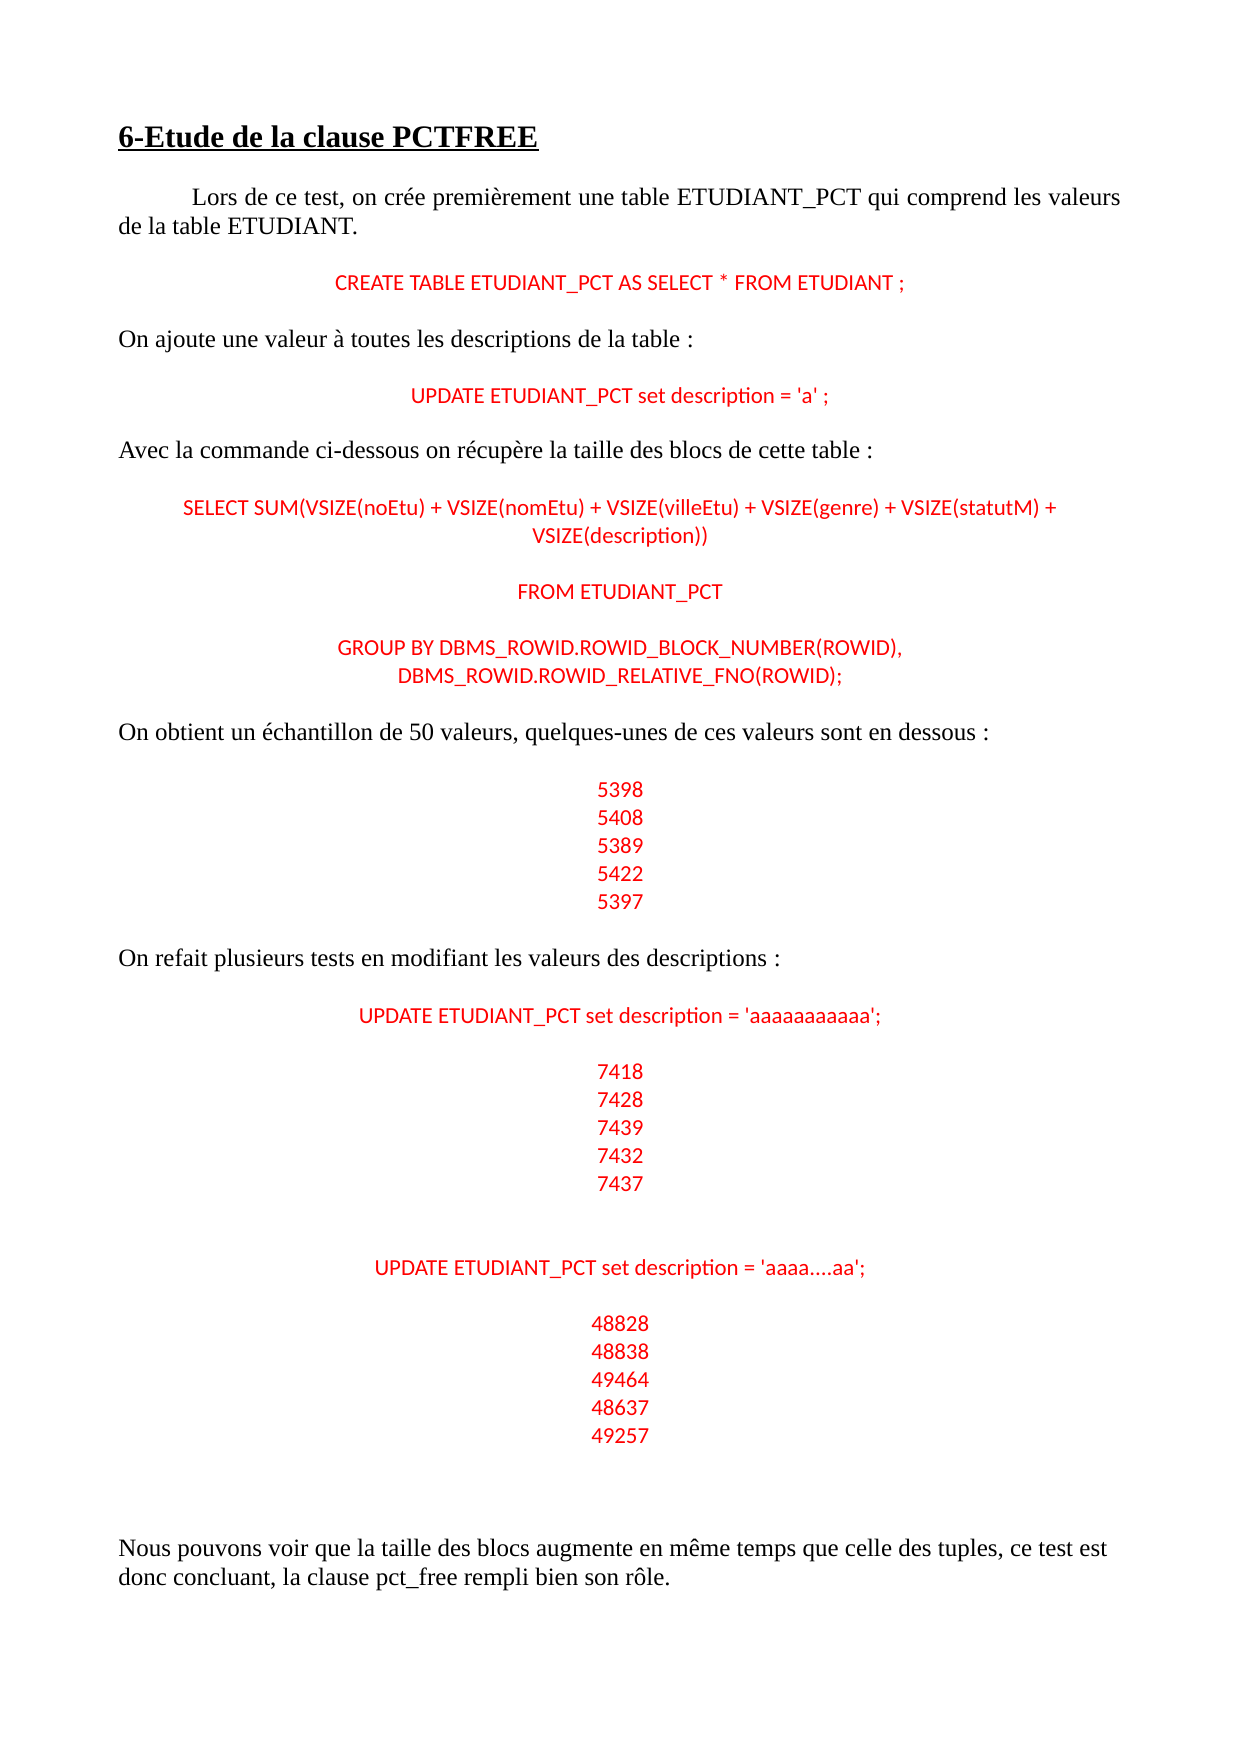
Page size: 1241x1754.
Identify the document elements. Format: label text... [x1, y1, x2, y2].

text 49257 [118, 1421, 1122, 1449]
text On obtient un échantillon de 50 valeurs, quelques-unes de ces valeurs sont en dessous : [118, 717, 1122, 746]
text 7428 [118, 1085, 1122, 1113]
text 7418 [118, 1057, 1122, 1085]
text On ajoute une valeur à toutes les descriptions de la table : [118, 324, 1122, 352]
text UPDATE ETUDIANT_PCT set description = 'aaaa....aa'; [118, 1253, 1122, 1281]
text 48828 [118, 1309, 1122, 1337]
text Lors de ce test, on crée premièrement une table ETUDIANT_PCT qui comprend les valeurs de la table ETUDIANT. [118, 182, 1122, 239]
text SELECT SUM(VSIZE(noEtu) + VSIZE(nomEtu) + VSIZE(villeEtu) + VSIZE(genre) + VSIZE(statutM) + VSIZE(description)) [118, 493, 1122, 549]
text 6-Etude de la clause PCTFREE [118, 118, 1122, 154]
text 48838 [118, 1337, 1122, 1365]
text 5389 [118, 831, 1122, 859]
text 5398 [118, 775, 1122, 803]
text 7432 [118, 1141, 1122, 1169]
text UPDATE ETUDIANT_PCT set description = 'a' ; [118, 381, 1122, 409]
text 5422 [118, 859, 1122, 887]
text Nous pouvons voir que la taille des blocs augmente en même temps que celle des tuples, ce test est donc concluant, la clause pct_free rempli bien son rôle. [118, 1533, 1122, 1591]
text 7437 [118, 1169, 1122, 1197]
text Avec la commande ci-dessous on récupère la taille des blocs de cette table : [118, 436, 1122, 464]
text FROM ETUDIANT_PCT [118, 577, 1122, 605]
text 5408 [118, 803, 1122, 831]
text 7439 [118, 1113, 1122, 1141]
text 5397 [118, 887, 1122, 915]
text UPDATE ETUDIANT_PCT set description = 'aaaaaaaaaaa'; [118, 1001, 1122, 1029]
text 48637 [118, 1393, 1122, 1421]
text GROUP BY DBMS_ROWID.ROWID_BLOCK_NUMBER(ROWID), DBMS_ROWID.ROWID_RELATIVE_FNO(ROWID); [118, 633, 1122, 689]
text CREATE TABLE ETUDIANT_PCT AS SELECT * FROM ETUDIANT ; [118, 268, 1122, 296]
text 49464 [118, 1365, 1122, 1393]
text On refait plusieurs tests en modifiant les valeurs des descriptions : [118, 943, 1122, 972]
